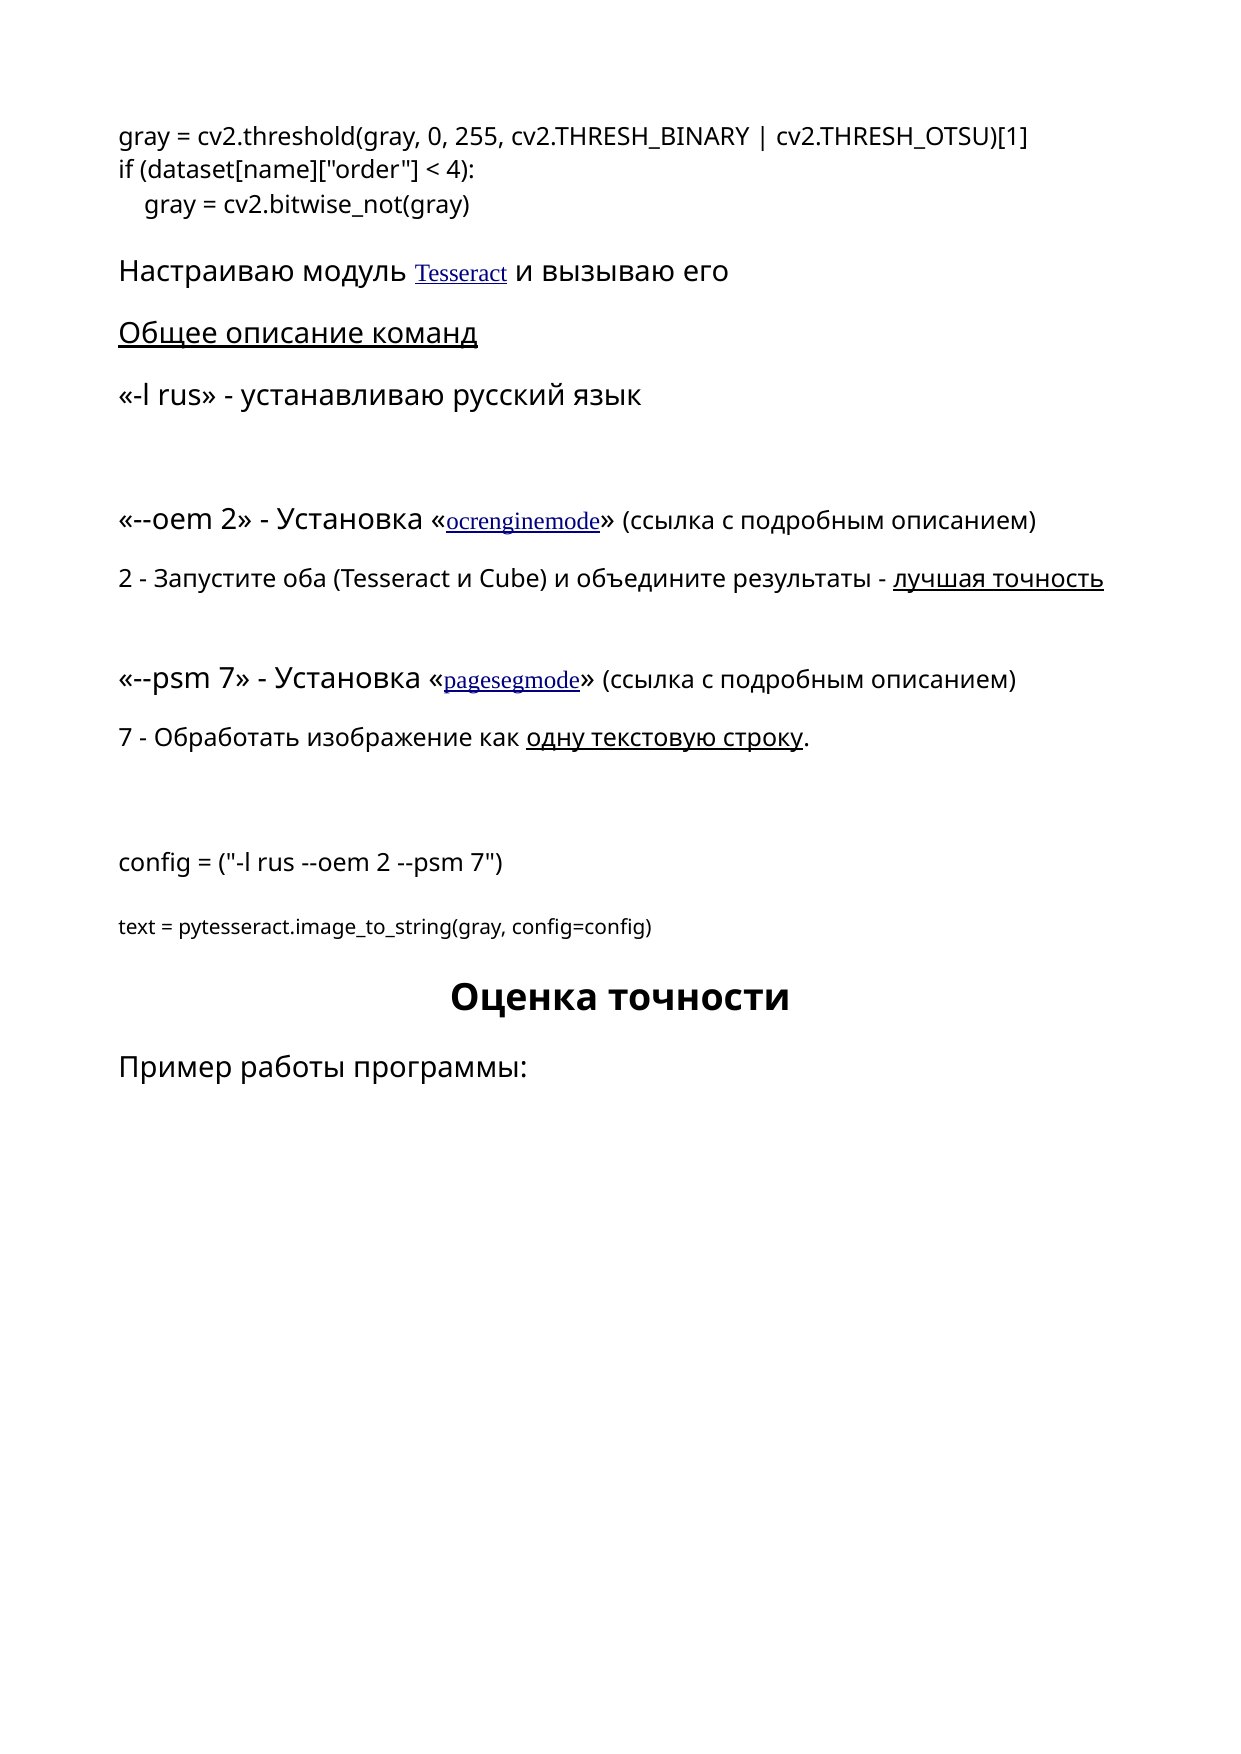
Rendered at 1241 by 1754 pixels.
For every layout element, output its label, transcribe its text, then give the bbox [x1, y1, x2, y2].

text config = ("-l rus --oem 2 --psm 7") text = pytesseract.image_to_string(gray, config=config) [118, 844, 1122, 941]
text 2 - Запустите оба (Tesseract и Cube) и объедините результаты - лучшая точность [118, 561, 1122, 595]
text «--psm 7» - Установка «pagesegmode» (ссылка с подробным описанием) [118, 657, 1122, 697]
text 7 - Обработать изображение как одну текстовую строку. [118, 719, 1122, 753]
text Настраиваю модуль Tesseract и вызываю его [118, 250, 1122, 289]
text gray = cv2.bitwise_not(gray) [118, 186, 1122, 220]
text Пример работы программы: [118, 1046, 1122, 1086]
text Оценка точности [118, 970, 1122, 1021]
text gray = cv2.threshold(gray, 0, 255, cv2.THRESH_BINARY | cv2.THRESH_OTSU)[1] [118, 118, 1122, 152]
text «--oem 2» - Установка «ocrenginemode» (ссылка с подробным описанием) [118, 498, 1122, 538]
text if (dataset[name]["order"] < 4): [118, 152, 1122, 186]
text Общее описание команд [118, 312, 1122, 352]
text «-l rus» - устанавливаю русский язык [118, 374, 1122, 414]
